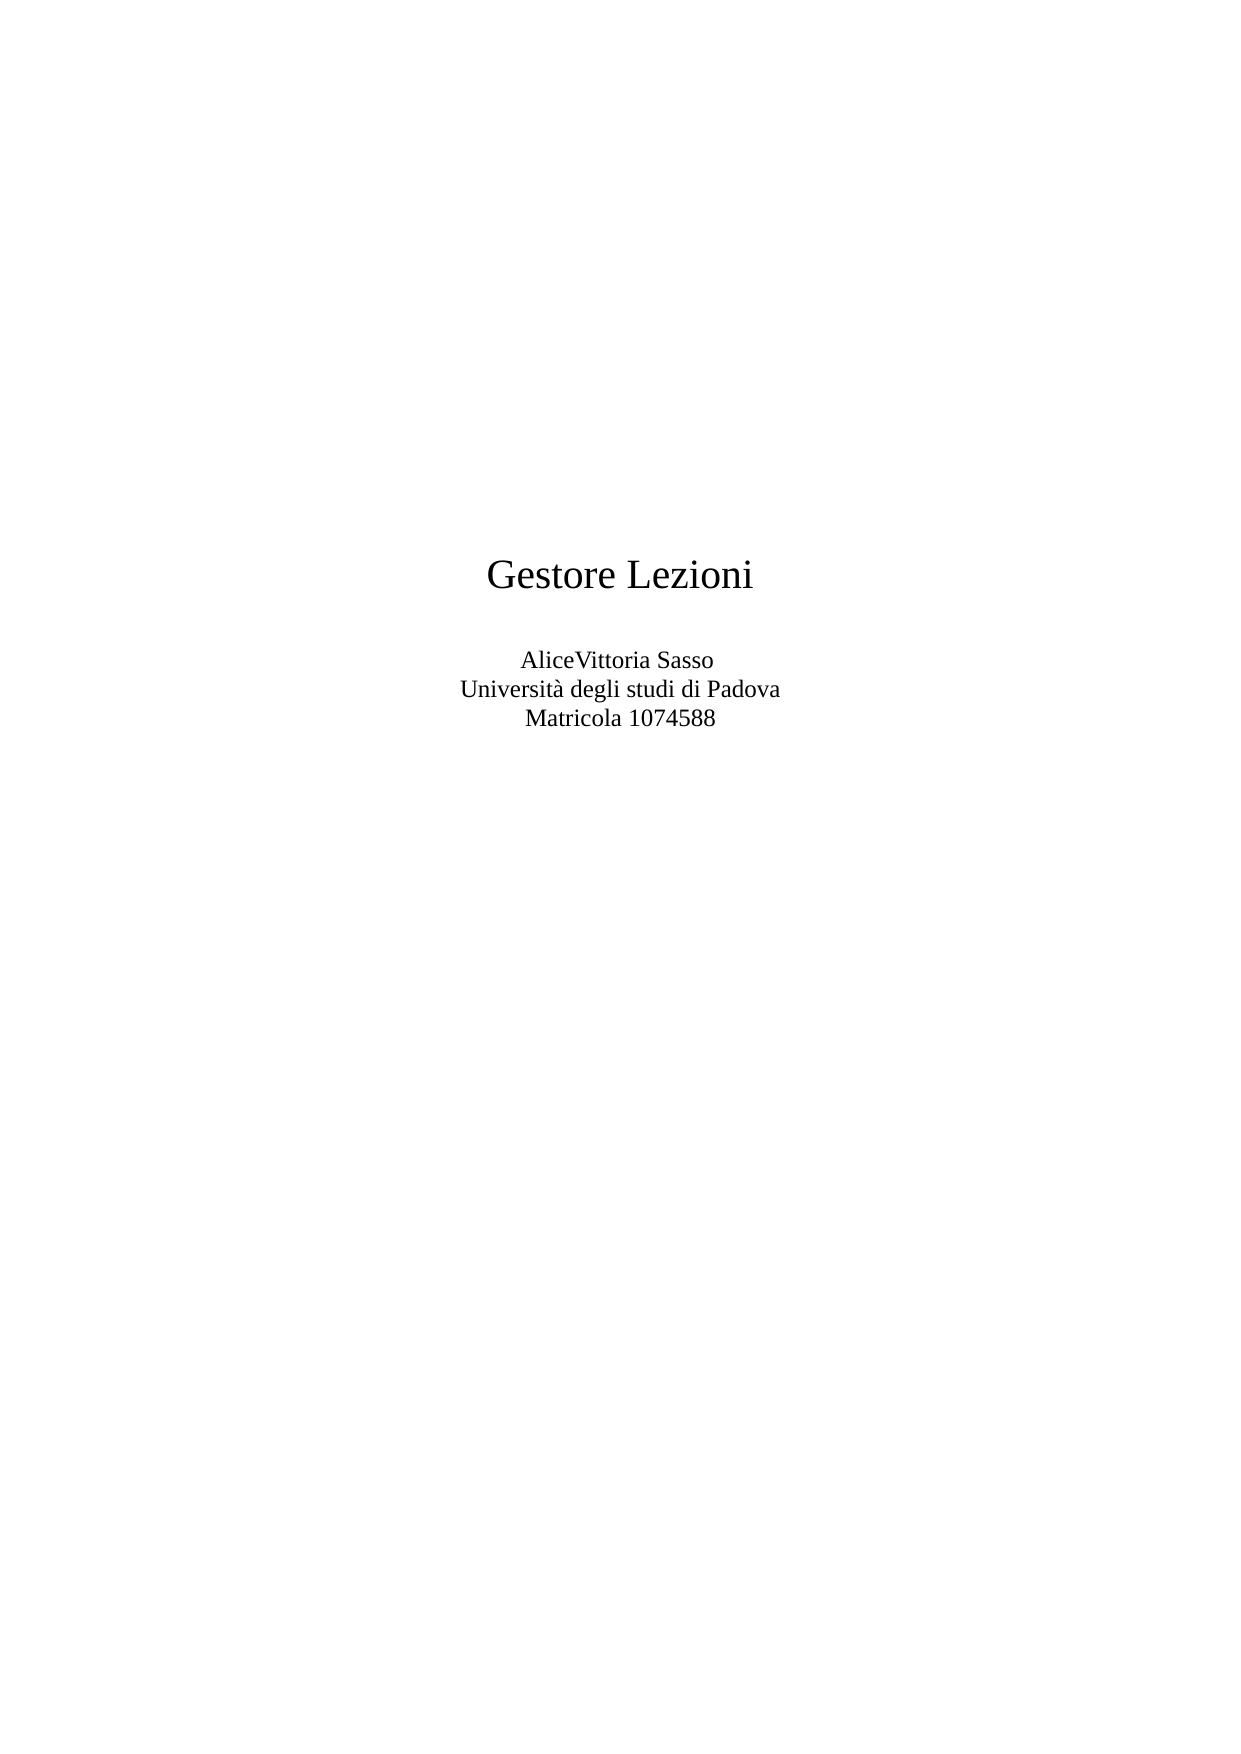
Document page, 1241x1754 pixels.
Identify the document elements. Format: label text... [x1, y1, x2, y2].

text Matricola 1074588 [118, 703, 1122, 731]
text AliceVittoria Sasso [118, 645, 1122, 674]
text Gestore Lezioni [118, 549, 1122, 597]
text Università degli studi di Padova [118, 674, 1122, 703]
